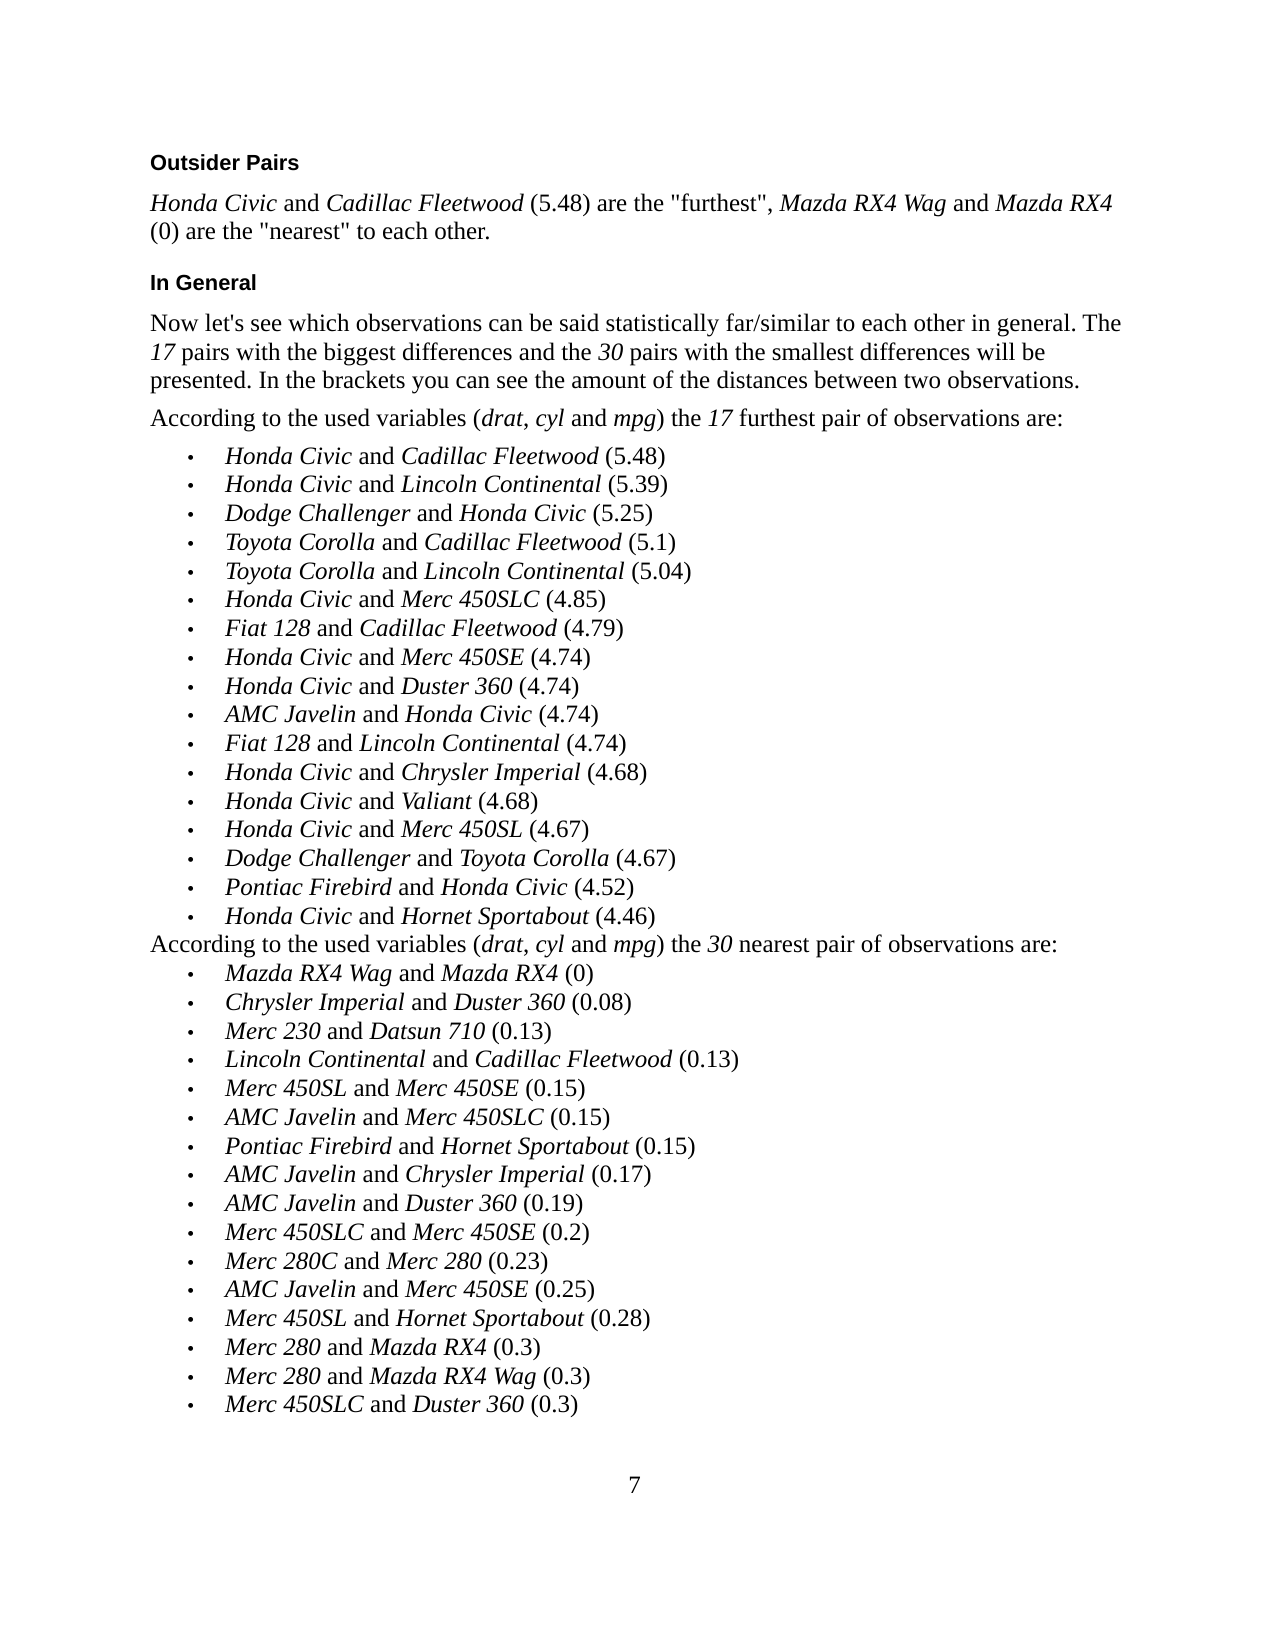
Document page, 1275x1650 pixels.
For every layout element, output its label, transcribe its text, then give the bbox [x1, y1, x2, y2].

list Merc 280C and Merc 280 (0.23) [187, 1246, 1125, 1274]
list Honda Civic and Valiant (4.68) [187, 786, 1125, 814]
list Merc 450SLC and Merc 450SE (0.2) [187, 1217, 1125, 1246]
list Merc 450SLC and Duster 360 (0.3) [187, 1389, 1125, 1418]
list Dodge Challenger and Toyota Corolla (4.67) [187, 843, 1125, 872]
list Honda Civic and Cadillac Fleetwood (5.48) [187, 441, 1125, 469]
list AMC Javelin and Chrysler Imperial (0.17) [187, 1159, 1125, 1188]
text According to the used variables (drat, cyl and mpg) the 17 furthest pair of observations are: [150, 403, 1125, 432]
list Dodge Challenger and Honda Civic (5.25) [187, 498, 1125, 527]
list Honda Civic and Duster 360 (4.74) [187, 671, 1125, 699]
list Honda Civic and Merc 450SLC (4.85) [187, 584, 1125, 613]
list Fiat 128 and Lincoln Continental (4.74) [187, 728, 1125, 757]
list Toyota Corolla and Lincoln Continental (5.04) [187, 556, 1125, 584]
text Honda Civic and Cadillac Fleetwood (5.48) are the "furthest", Mazda RX4 Wag and Mazda RX4 (0) are the "nearest" to each other. [150, 188, 1125, 245]
list Merc 450SL and Hornet Sportabout (0.28) [187, 1303, 1125, 1332]
list Merc 450SL and Merc 450SE (0.15) [187, 1073, 1125, 1102]
subtitle Outsider Pairs [150, 150, 1125, 175]
list Lincoln Continental and Cadillac Fleetwood (0.13) [187, 1044, 1125, 1073]
list Honda Civic and Hornet Sportabout (4.46) [187, 901, 1125, 929]
list AMC Javelin and Honda Civic (4.74) [187, 699, 1125, 728]
list Honda Civic and Lincoln Continental (5.39) [187, 469, 1125, 498]
list Mazda RX4 Wag and Mazda RX4 (0) [187, 958, 1125, 987]
list Fiat 128 and Cadillac Fleetwood (4.79) [187, 613, 1125, 642]
text Now let's see which observations can be said statistically far/similar to each other in general. The 17 pairs with the biggest differences and the 30 pairs with the smallest differences will be presented. In the brackets you can see the amount of the distances between two observations. [150, 308, 1125, 394]
list Honda Civic and Chrysler Imperial (4.68) [187, 757, 1125, 786]
text According to the used variables (drat, cyl and mpg) the 30 nearest pair of observations are: [150, 929, 1125, 958]
list Merc 230 and Datsun 710 (0.13) [187, 1016, 1125, 1044]
list AMC Javelin and Duster 360 (0.19) [187, 1188, 1125, 1217]
subtitle In General [150, 270, 1125, 295]
list Toyota Corolla and Cadillac Fleetwood (5.1) [187, 527, 1125, 556]
list Pontiac Firebird and Hornet Sportabout (0.15) [187, 1131, 1125, 1159]
list Honda Civic and Merc 450SL (4.67) [187, 814, 1125, 843]
list Merc 280 and Mazda RX4 Wag (0.3) [187, 1361, 1125, 1389]
list Honda Civic and Merc 450SE (4.74) [187, 642, 1125, 671]
list Chrysler Imperial and Duster 360 (0.08) [187, 987, 1125, 1016]
list Pontiac Firebird and Honda Civic (4.52) [187, 872, 1125, 901]
list AMC Javelin and Merc 450SE (0.25) [187, 1274, 1125, 1303]
list AMC Javelin and Merc 450SLC (0.15) [187, 1102, 1125, 1131]
list Merc 280 and Mazda RX4 (0.3) [187, 1332, 1125, 1361]
